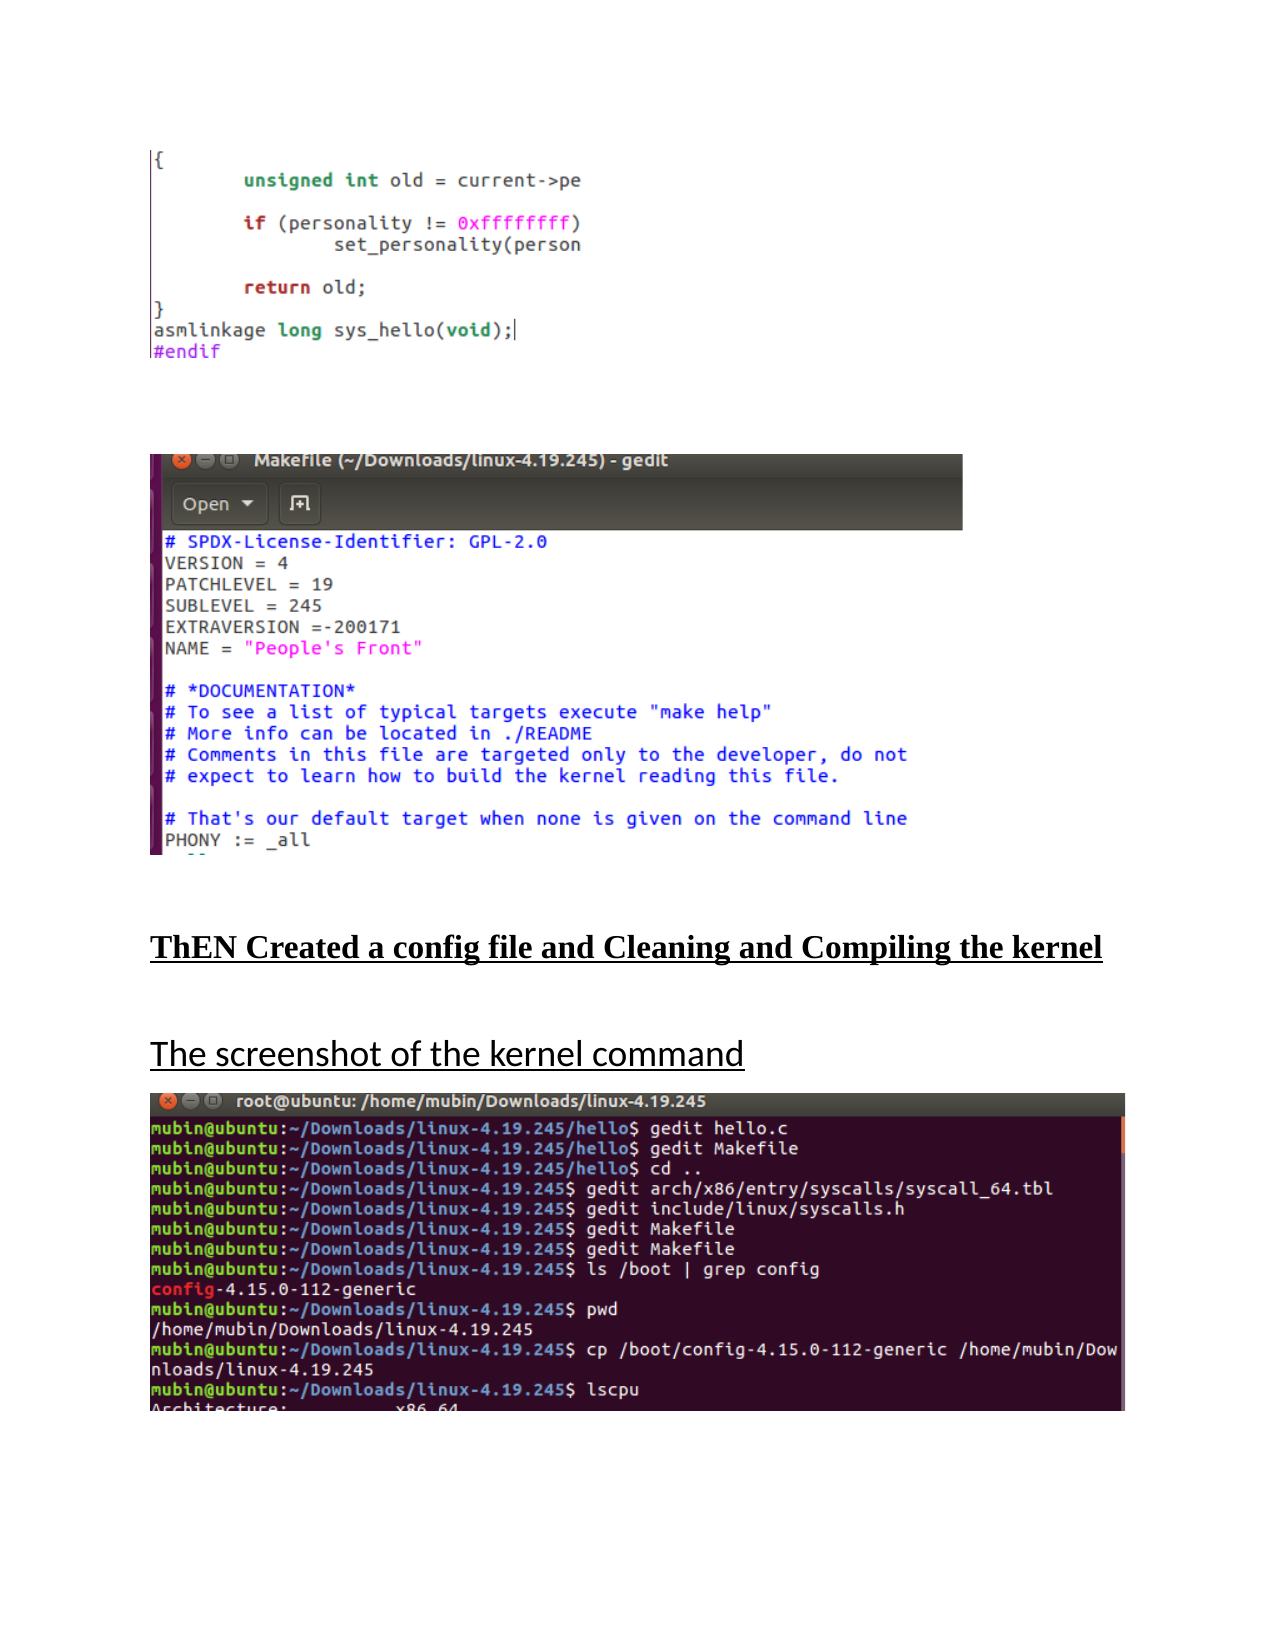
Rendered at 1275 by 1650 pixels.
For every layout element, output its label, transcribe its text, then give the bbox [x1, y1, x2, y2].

text ThEN Created a config file and Cleaning and Compiling the kernel [150, 928, 1125, 966]
text The screenshot of the kernel command [150, 1029, 1125, 1075]
